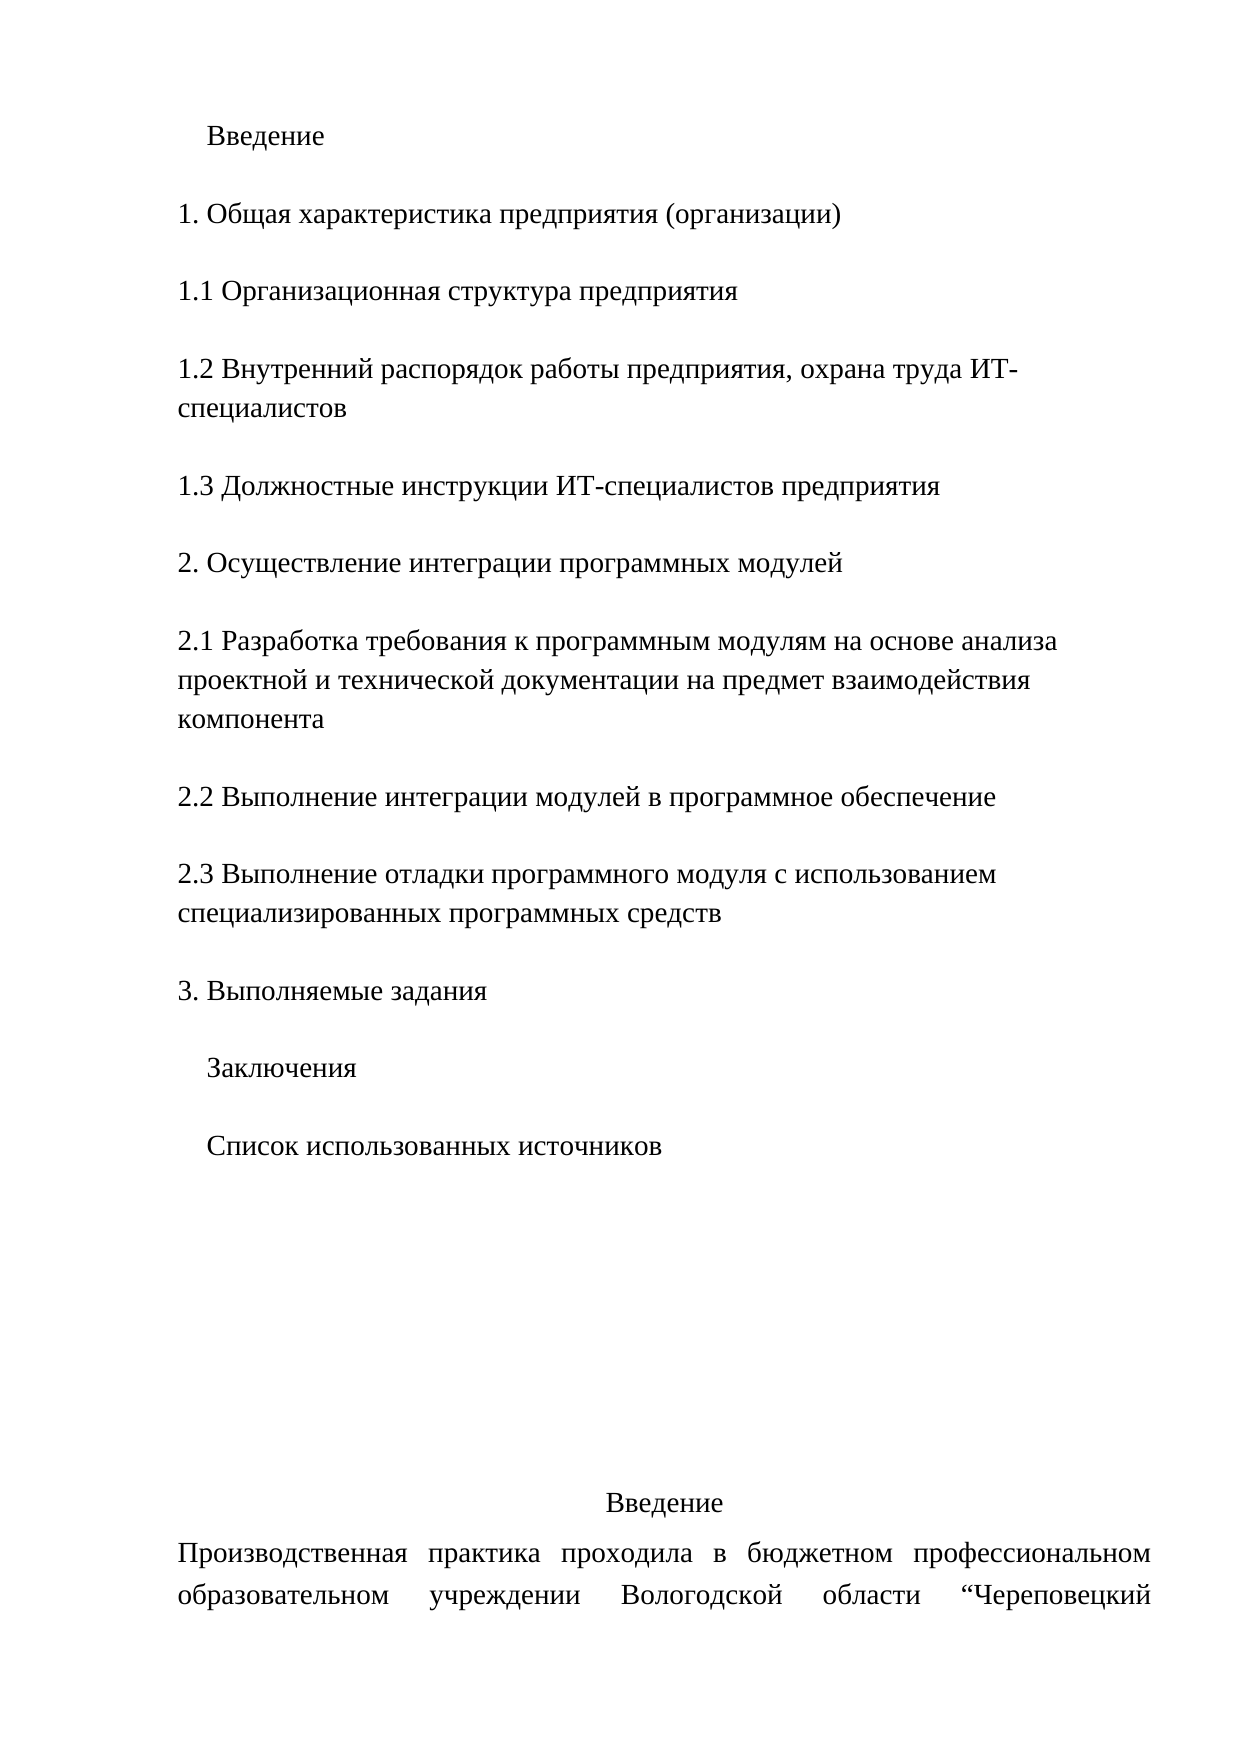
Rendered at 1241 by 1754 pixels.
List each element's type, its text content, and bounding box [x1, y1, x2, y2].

text Заключения [177, 1051, 1152, 1084]
text Введение [177, 118, 1152, 152]
text 2.3 Выполнение отладки программного модуля с использованием специализированных программных средств [177, 856, 1152, 929]
text Список использованных источников [177, 1128, 1152, 1162]
text 1.1 Организационная структура предприятия [177, 273, 1152, 307]
text Введение [177, 1485, 1152, 1518]
text 1. Общая характеристика предприятия (организации) [177, 196, 1152, 229]
text 2.2 Выполнение интеграции модулей в программное обеспечение [177, 779, 1152, 812]
text Производственная практика проходила в бюджетном профессиональном образовательном учреждении Вологодской области “Череповецкий [177, 1535, 1152, 1611]
text 2.1 Разработка требования к программным модулям на основе анализа проектной и технической документации на предмет взаимодействия компонента [177, 623, 1152, 734]
text 1.2 Внутренний распорядок работы предприятия, охрана труда ИТ-специалистов [177, 351, 1152, 424]
text 1.3 Должностные инструкции ИТ-специалистов предприятия [177, 468, 1152, 501]
text 2. Осуществление интеграции программных модулей [177, 546, 1152, 579]
text 3. Выполняемые задания [177, 973, 1152, 1006]
